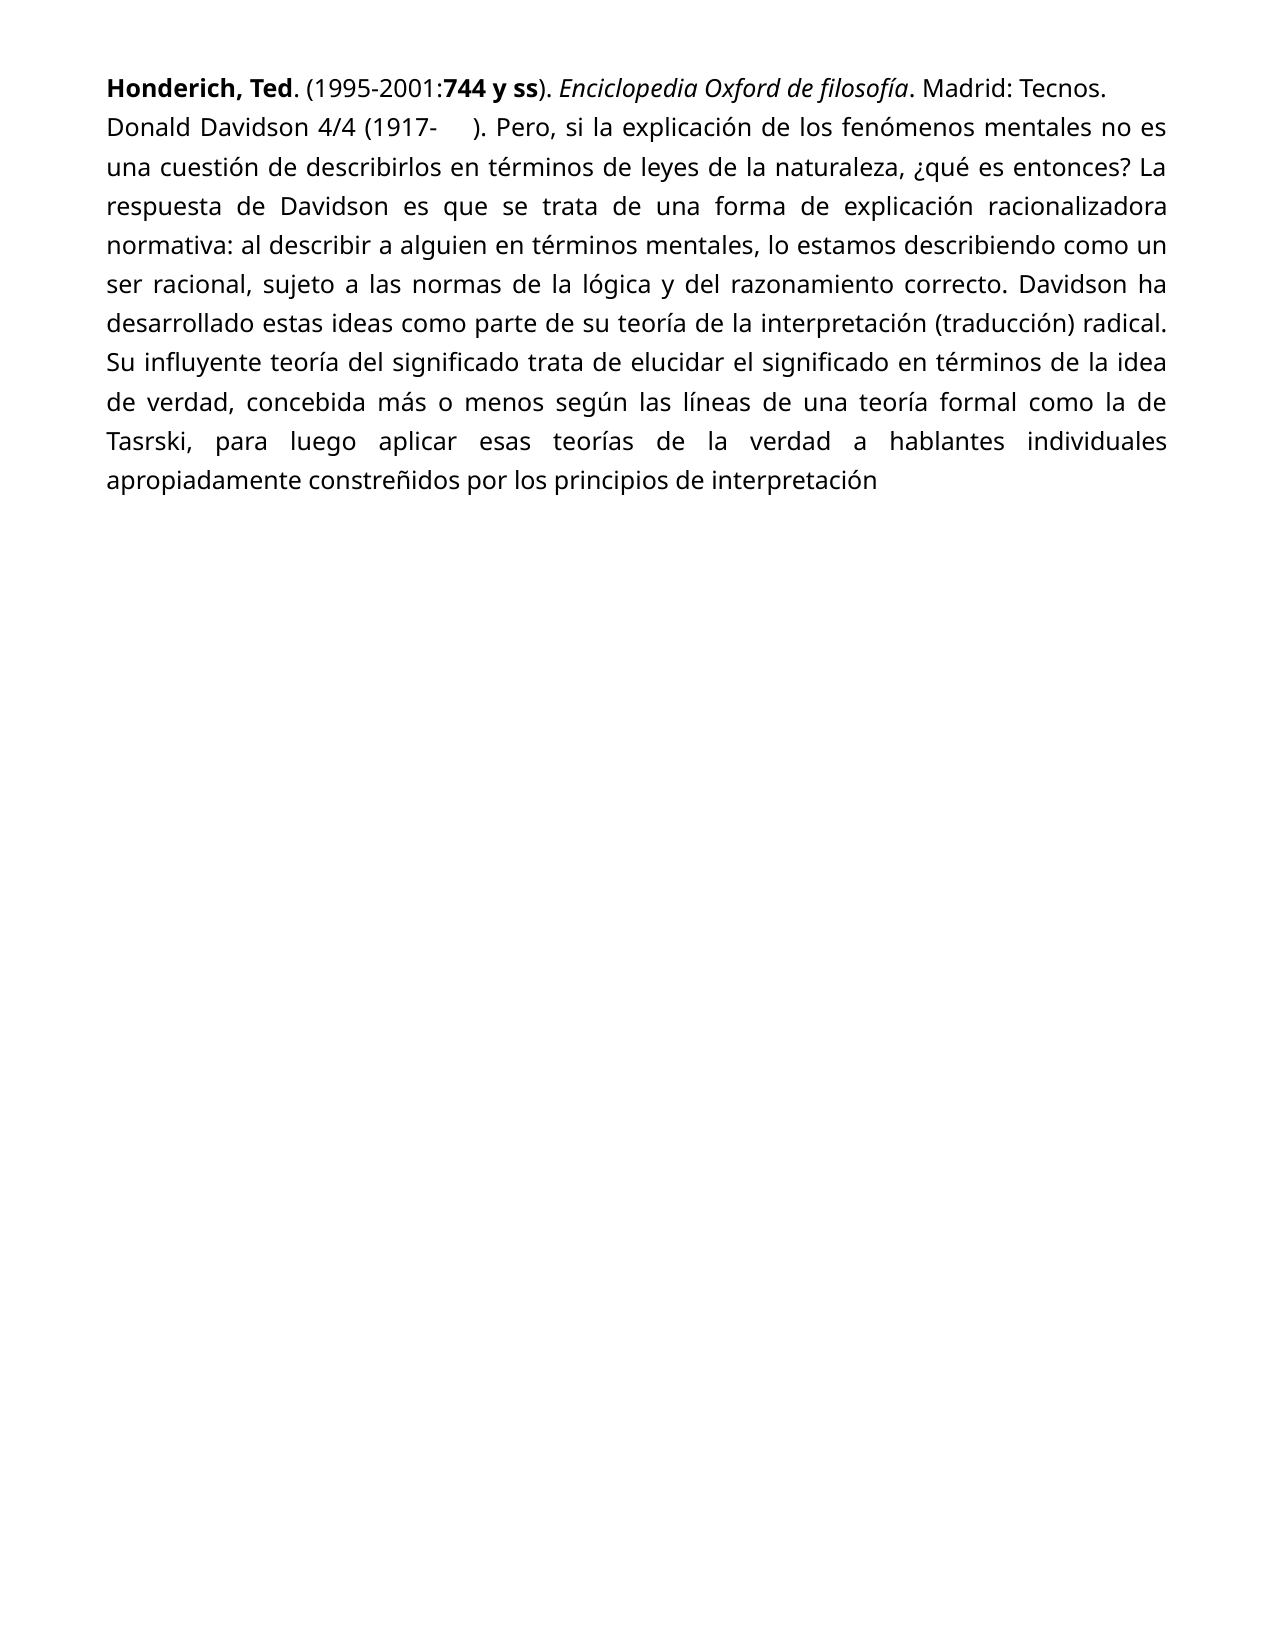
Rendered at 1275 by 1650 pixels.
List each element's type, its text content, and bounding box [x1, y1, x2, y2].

text Donald Davidson 4/4 (1917- ). Pero, si la explicación de los fenómenos mentales no es una cuestión de describirlos en términos de leyes de la naturaleza, ¿qué es entonces? La respuesta de Davidson es que se trata de una forma de explicación racionalizadora normativa: al describir a alguien en términos mentales, lo estamos describiendo como un ser racional, sujeto a las normas de la lógica y del razonamiento correcto. Davidson ha desarrollado estas ideas como parte de su teoría de la interpretación (traducción) radical. Su influyente teoría del significado trata de elucidar el significado en términos de la idea de verdad, concebida más o menos según las líneas de una teoría formal como la de Tasrski, para luego aplicar esas teorías de la verdad a hablantes individuales apropiadamente constreñidos por los principios de interpretación [106, 110, 1169, 497]
text Honderich, Ted. (1995-2001:744 y ss). Enciclopedia Oxford de filosofía. Madrid: Tecnos. [106, 71, 1169, 105]
